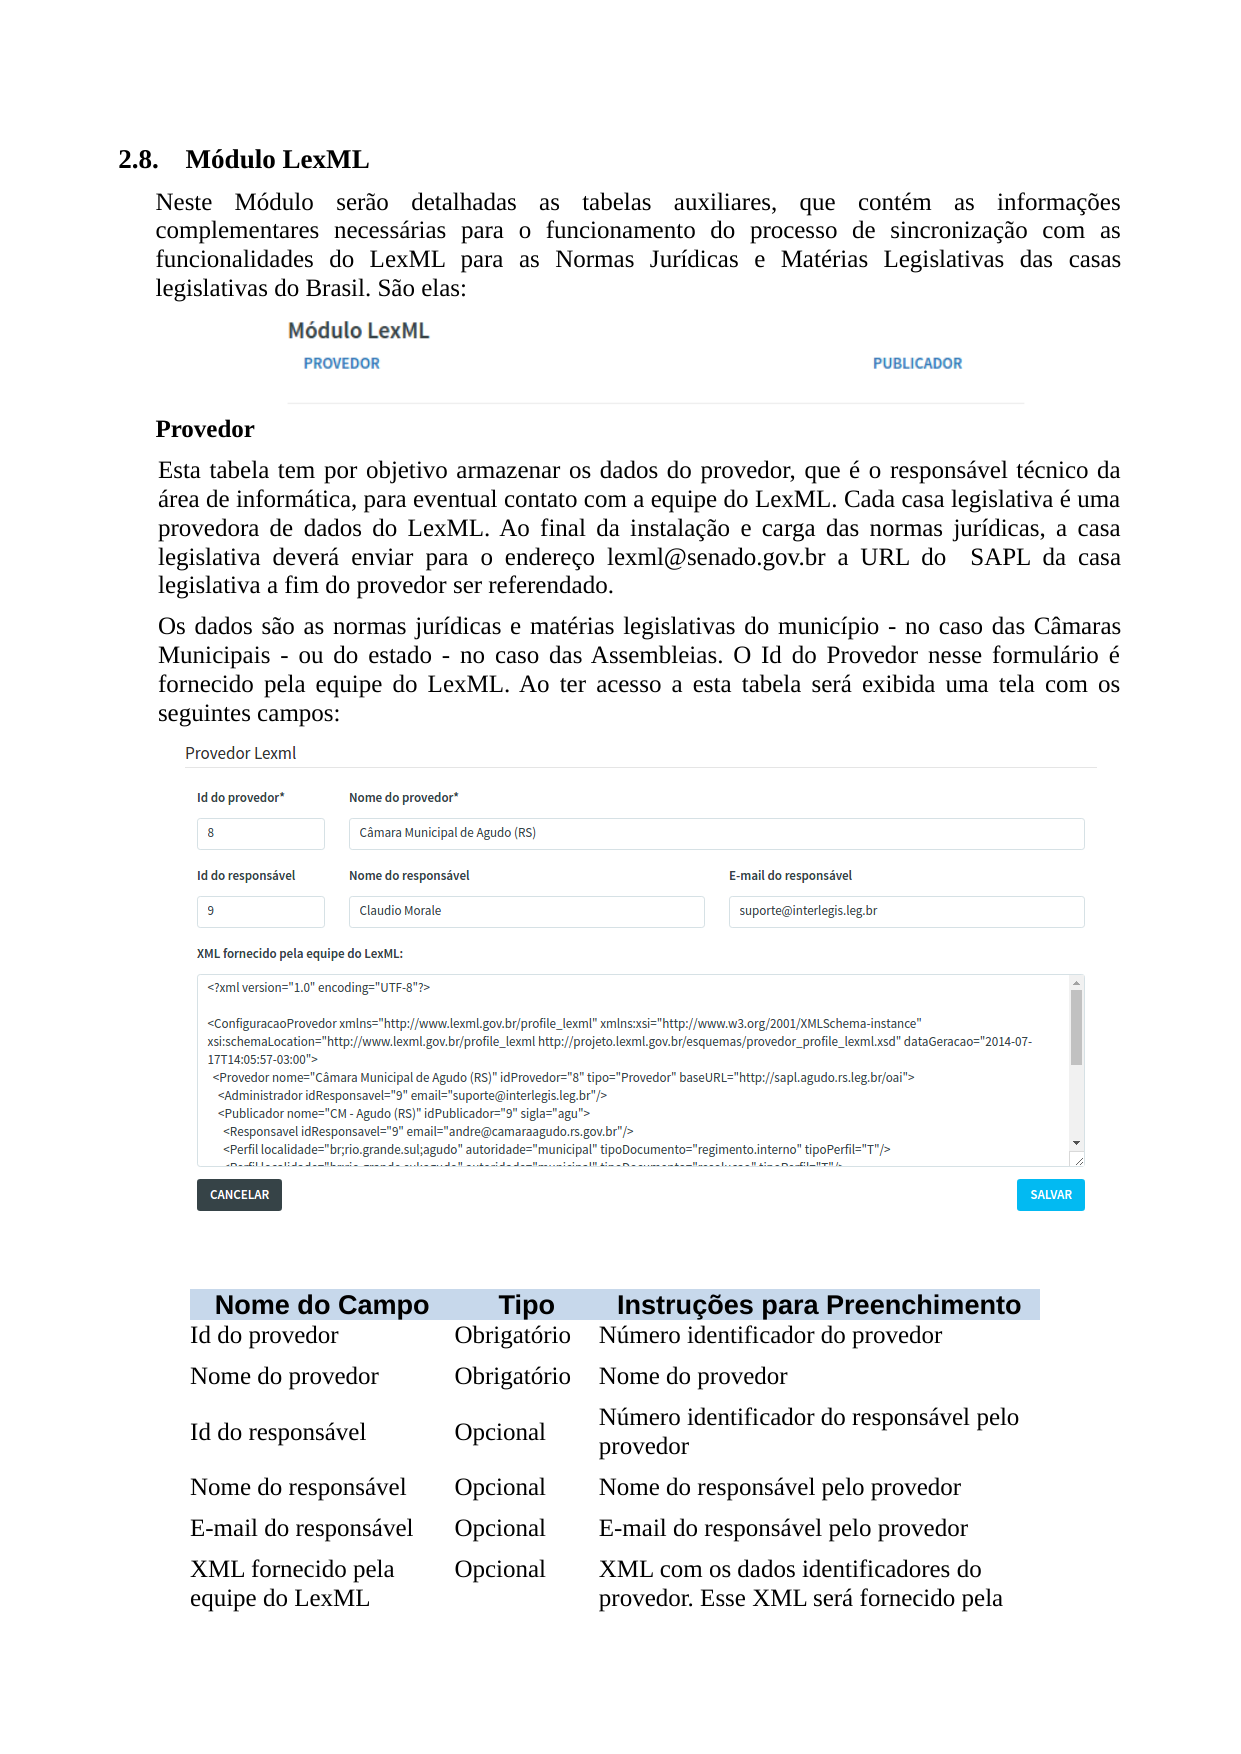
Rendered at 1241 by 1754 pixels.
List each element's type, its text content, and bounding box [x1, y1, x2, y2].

table_cell E-mail do responsável pelo provedor [599, 1514, 1040, 1554]
table_cell Obrigatório [454, 1320, 599, 1361]
picture [179, 743, 1099, 1226]
table_header Instruções para Preenchimento [599, 1289, 1040, 1320]
table_cell Opcional [454, 1472, 599, 1513]
subtitle 2.8. Módulo LexML [118, 143, 1122, 174]
table_cell Id do provedor [190, 1320, 454, 1361]
table_cell Nome do responsável [190, 1472, 454, 1513]
table_cell Nome do responsável pelo provedor [599, 1472, 1040, 1513]
text Esta tabela tem por objetivo armazenar os dados do provedor, que é o responsável técnico da área de informática, para eventual contato com a equipe do LexML. Cada casa legislativa é uma provedora de dados do LexML. Ao final da instalação e carga das normas jurídicas, a casa legislativa deverá enviar para o endereço lexml@senado.gov.br a URL do SAPL da casa legislativa a fim do provedor ser referendado. [158, 455, 1122, 599]
text Provedor [155, 414, 1122, 443]
table_header Tipo [454, 1289, 599, 1320]
picture [278, 314, 1025, 409]
table_cell Número identificador do responsável pelo provedor [599, 1403, 1040, 1472]
table_cell XML fornecido pela equipe do LexML [190, 1555, 454, 1624]
table_cell Opcional [454, 1514, 599, 1554]
text Neste Módulo serão detalhadas as tabelas auxiliares, que contém as informações complementares necessárias para o funcionamento do processo de sincronização com as funcionalidades do LexML para as Normas Jurídicas e Matérias Legislativas das casas legislativas do Brasil. São elas: [155, 187, 1122, 302]
table_cell Nome do provedor [190, 1361, 454, 1402]
table_header Nome do Campo [190, 1289, 454, 1320]
table_cell XML com os dados identificadores do provedor. Esse XML será fornecido pela [599, 1555, 1040, 1624]
table_cell Id do responsável [190, 1403, 454, 1472]
table_cell E-mail do responsável [190, 1514, 454, 1554]
table_cell Número identificador do provedor [599, 1320, 1040, 1361]
table_cell Nome do provedor [599, 1361, 1040, 1402]
table_cell Obrigatório [454, 1361, 599, 1402]
table_cell Opcional [454, 1403, 599, 1472]
text Os dados são as normas jurídicas e matérias legislativas do município - no caso das Câmaras Municipais - ou do estado - no caso das Assembleias. O Id do Provedor nesse formulário é fornecido pela equipe do LexML. Ao ter acesso a esta tabela será exibida uma tela com os seguintes campos: [158, 611, 1122, 726]
table_cell Opcional [454, 1555, 599, 1624]
